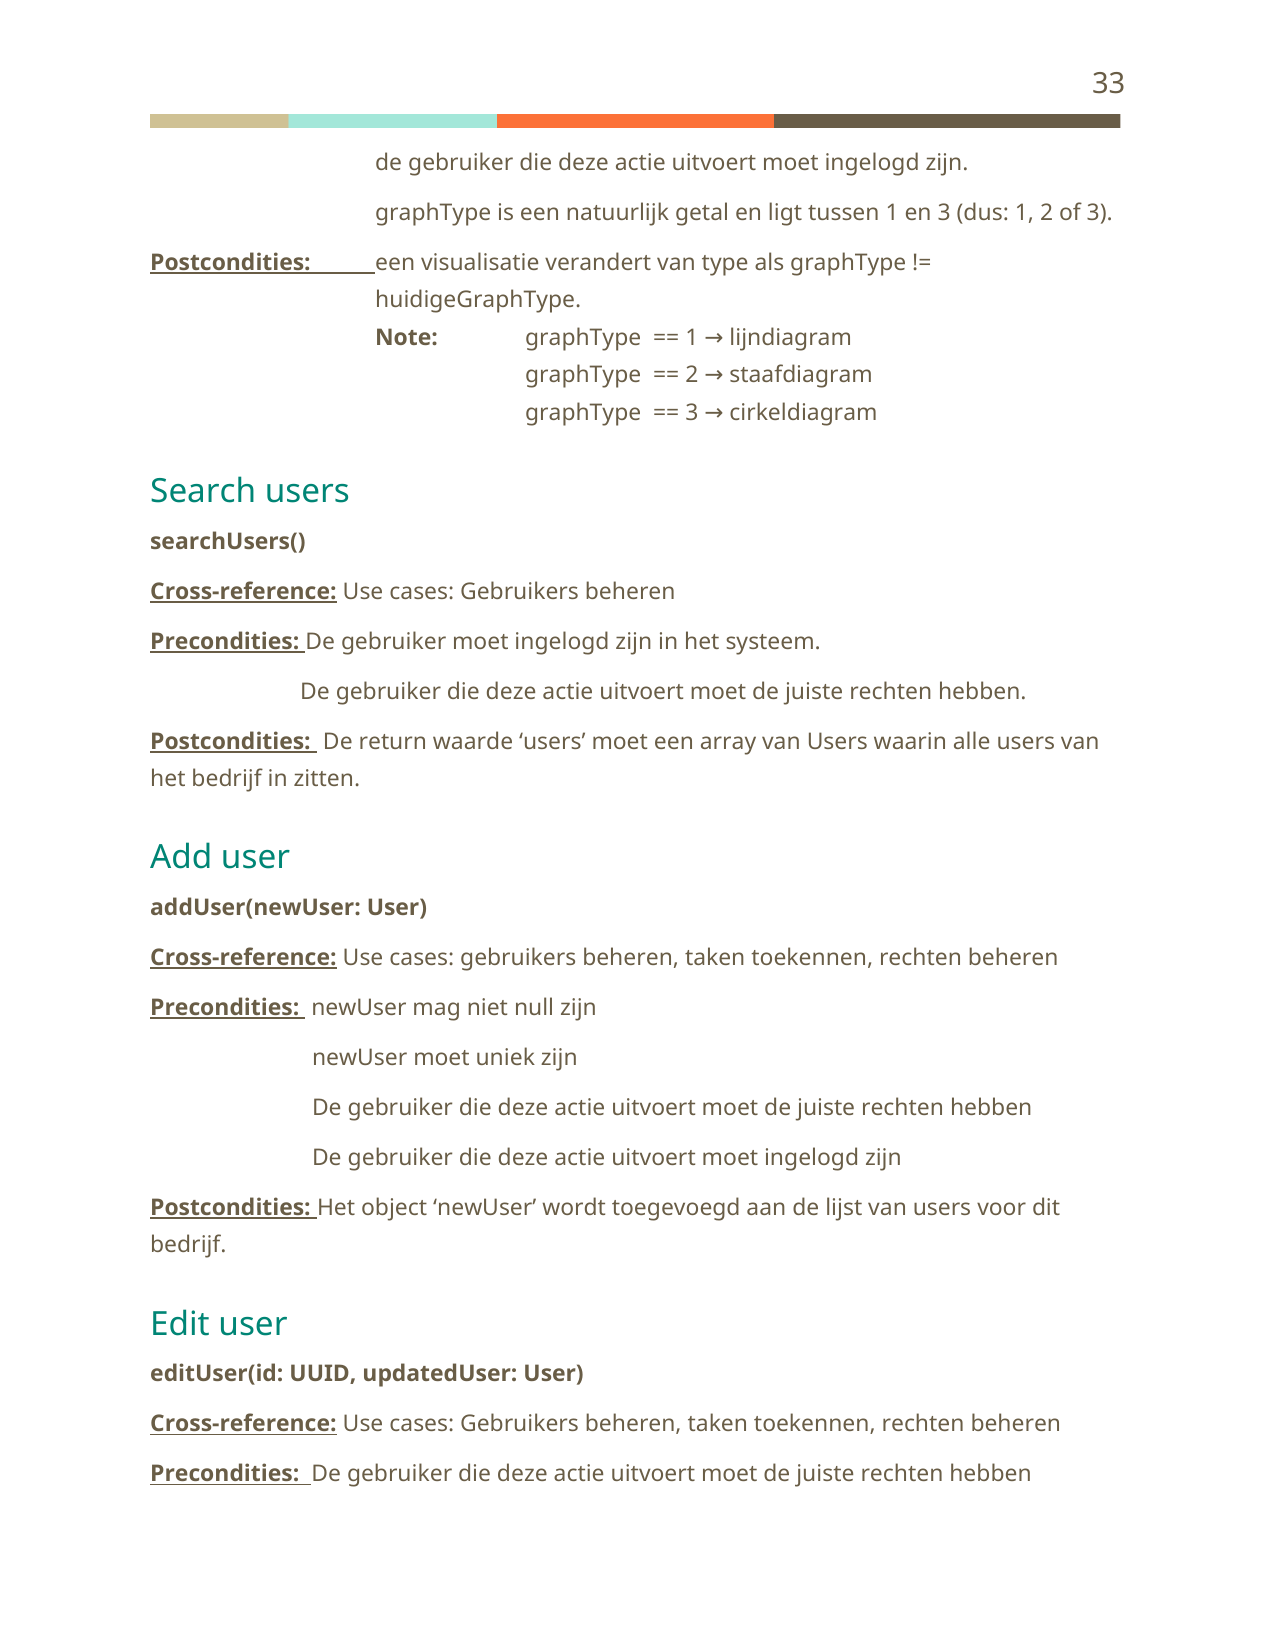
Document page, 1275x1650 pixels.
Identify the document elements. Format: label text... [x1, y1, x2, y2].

text Precondities: De gebruiker die deze actie uitvoert moet de juiste rechten hebben [150, 1457, 1125, 1488]
picture [150, 114, 1121, 128]
text de gebruiker die deze actie uitvoert moet ingelogd zijn. [225, 146, 1125, 177]
text graphType is een natuurlijk getal en ligt tussen 1 en 3 (dus: 1, 2 of 3). [225, 196, 1125, 227]
text addUser(newUser: User) [150, 891, 1125, 922]
text Postcondities: De return waarde ‘users’ moet een array van Users waarin alle users van het bedrijf in zitten. [150, 725, 1125, 793]
text Postcondities: Het object ‘newUser’ wordt toegevoegd aan de lijst van users voor dit bedrijf. [150, 1191, 1125, 1260]
text Precondities: newUser mag niet null zijn [150, 991, 1125, 1022]
text De gebruiker die deze actie uitvoert moet de juiste rechten hebben [225, 1091, 1125, 1122]
text newUser moet uniek zijn [225, 1041, 1125, 1072]
text Cross-reference: Use cases: Gebruikers beheren [150, 575, 1125, 606]
text editUser(id: UUID, updatedUser: User) [150, 1357, 1125, 1388]
text searchUsers() [150, 525, 1125, 556]
subtitle Add user [150, 833, 1125, 878]
text Precondities: De gebruiker moet ingelogd zijn in het systeem. [150, 625, 1125, 656]
text Postcondities: een visualisatie verandert van type als graphType != huidigeGraphType. Note: graphType == 1 → lijndiagram graphType == 2 → staafdiagram graphType == 3 → cirkeldiagram [150, 246, 1125, 427]
text De gebruiker die deze actie uitvoert moet ingelogd zijn [225, 1141, 1125, 1172]
text Cross-reference: Use cases: Gebruikers beheren, taken toekennen, rechten beheren [150, 1407, 1125, 1438]
subtitle Edit user [150, 1299, 1125, 1345]
text Cross-reference: Use cases: gebruikers beheren, taken toekennen, rechten beheren [150, 941, 1125, 972]
subtitle Search users [150, 467, 1125, 512]
text De gebruiker die deze actie uitvoert moet de juiste rechten hebben. [225, 675, 1125, 706]
